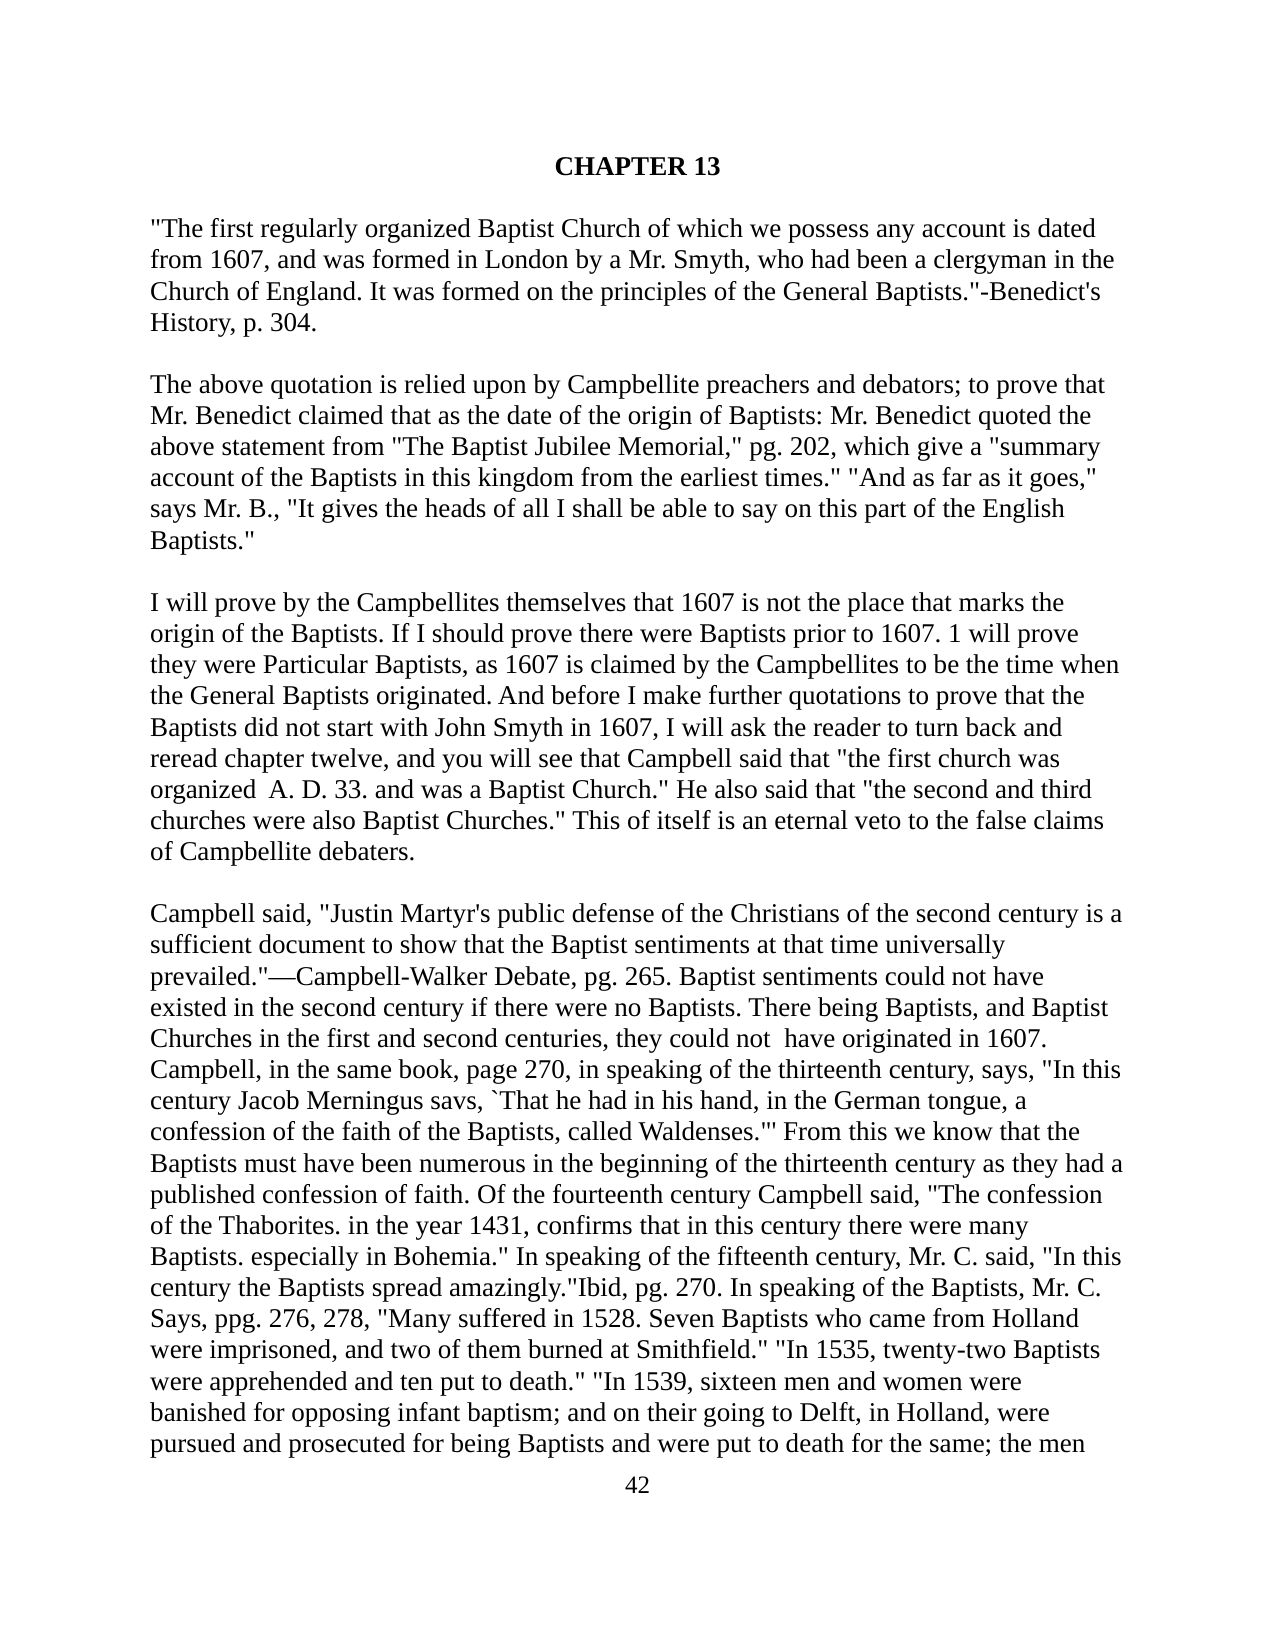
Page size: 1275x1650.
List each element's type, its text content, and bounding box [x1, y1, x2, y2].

text The above quotation is relied upon by Campbellite preachers and debators; to prove that Mr. Benedict claimed that as the date of the origin of Baptists: Mr. Benedict quoted the above statement from "The Baptist Jubilee Memorial," pg. 202, which give a "summary account of the Baptists in this kingdom from the earliest times." "And as far as it goes," says Mr. B., "It gives the heads of all I shall be able to say on this part of the English Baptists." [150, 368, 1125, 555]
text Campbell said, "Justin Martyr's public defense of the Christians of the second century is a sufficient document to show that the Baptist sentiments at that time universally prevailed."—Campbell-Walker Debate, pg. 265. Baptist sentiments could not have existed in the second century if there were no Baptists. There being Baptists, and Baptist Churches in the first and second centuries, they could not have originated in 1607. Campbell, in the same book, page 270, in speaking of the thirteenth century, says, "In this century Jacob Merningus savs, `That he had in his hand, in the German tongue, a confession of the faith of the Baptists, called Waldenses."' From this we know that the Baptists must have been numerous in the beginning of the thirteenth century as they had a published confession of faith. Of the fourteenth century Campbell said, "The confession of the Thaborites. in the year 1431, confirms that in this century there were many Baptists. especially in Bohemia." In speaking of the fifteenth century, Mr. C. said, "In this century the Baptists spread amazingly."Ibid, pg. 270. In speaking of the Baptists, Mr. C. Says, ppg. 276, 278, "Many suffered in 1528. Seven Baptists who came from Holland were imprisoned, and two of them burned at Smithfield." "In 1535, twenty-two Baptists were apprehended and ten put to death." "In 1539, sixteen men and women were banished for opposing infant baptism; and on their going to Delft, in Holland, were pursued and prosecuted for being Baptists and were put to death for the same; the men [150, 897, 1125, 1458]
text CHAPTER 13 [150, 150, 1125, 181]
text "The first regularly organized Baptist Church of which we possess any account is dated from 1607, and was formed in London by a Mr. Smyth, who had been a clergyman in the Church of England. It was formed on the principles of the General Baptists."-Benedict's History, p. 304. [150, 212, 1125, 337]
text I will prove by the Campbellites themselves that 1607 is not the place that marks the origin of the Baptists. If I should prove there were Baptists prior to 1607. 1 will prove they were Particular Baptists, as 1607 is claimed by the Campbellites to be the time when the General Baptists originated. And before I make further quotations to prove that the Baptists did not start with John Smyth in 1607, I will ask the reader to turn back and reread chapter twelve, and you will see that Campbell said that "the first church was organized A. D. 33. and was a Baptist Church." He also said that "the second and third churches were also Baptist Churches." This of itself is an eternal veto to the false claims of Campbellite debaters. [150, 586, 1125, 866]
